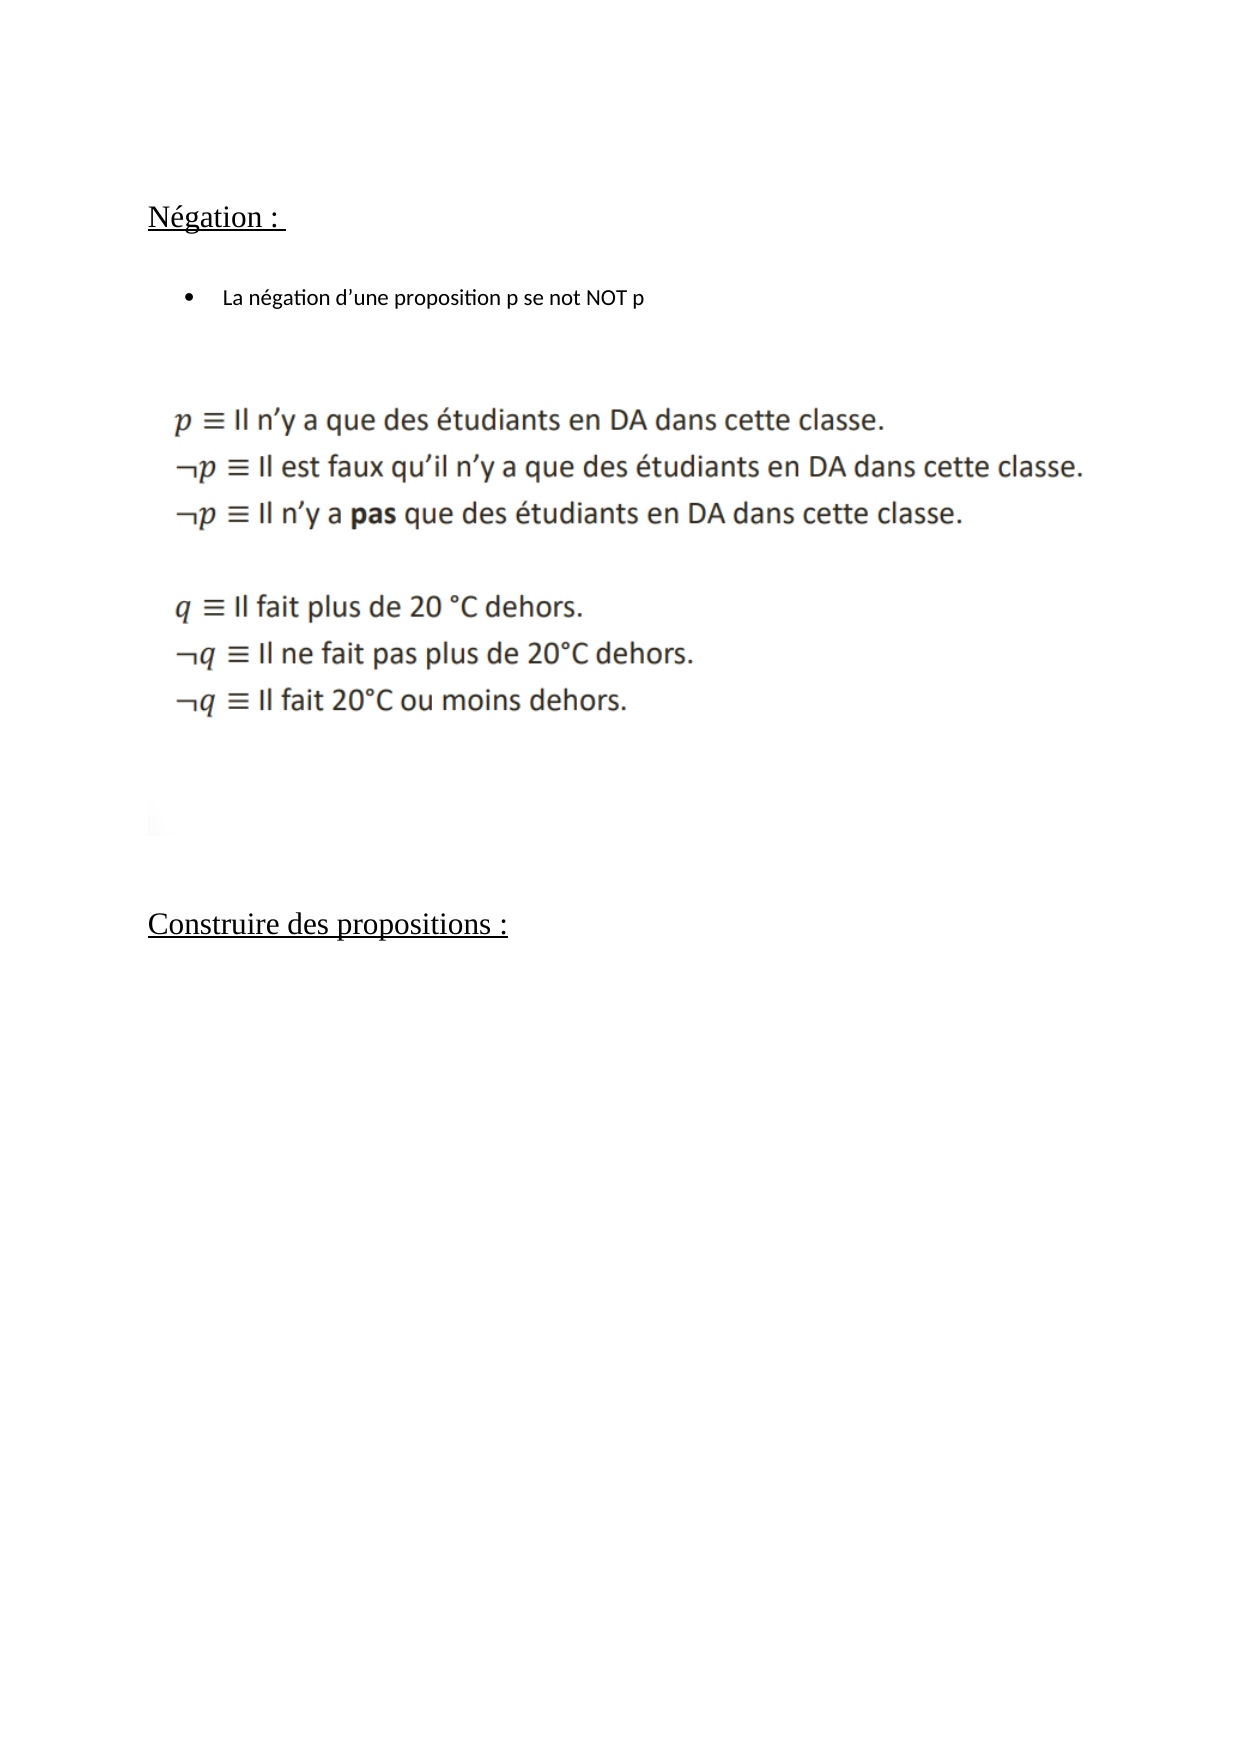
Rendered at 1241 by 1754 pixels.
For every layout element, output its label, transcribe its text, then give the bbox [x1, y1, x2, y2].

subtitle Négation : [148, 198, 1093, 234]
subtitle Construire des propositions : [148, 905, 1093, 941]
list La négation d’une proposition p se not NOT p [185, 283, 1093, 311]
